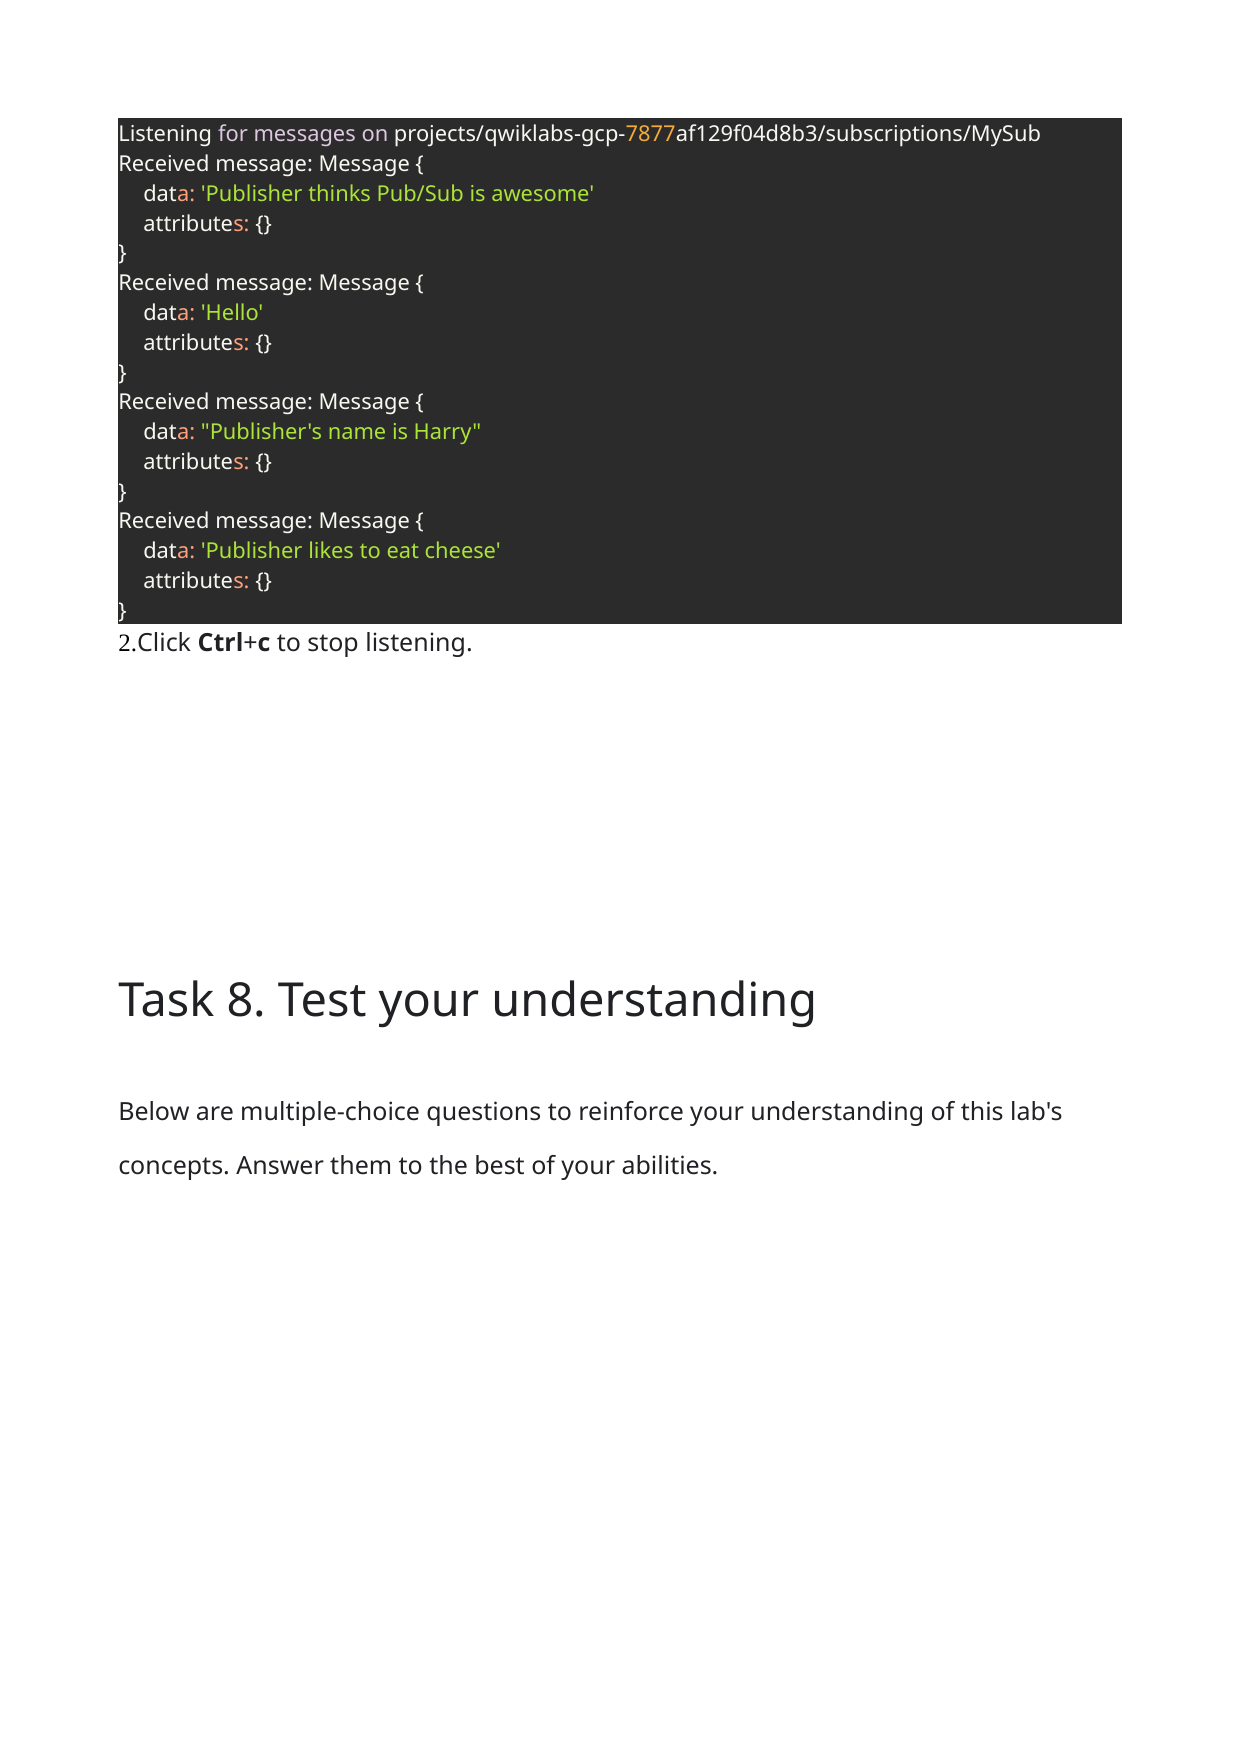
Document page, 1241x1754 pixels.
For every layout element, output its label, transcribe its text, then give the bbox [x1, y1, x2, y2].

text data: 'Hello' [118, 297, 1122, 327]
text attributes: {} [118, 565, 1122, 595]
list Click Ctrl+c to stop listening. [118, 624, 1122, 659]
text data: "Publisher's name is Harry" [118, 416, 1122, 446]
text } [118, 476, 1122, 505]
text Below are multiple-choice questions to reinforce your understanding of this lab's concepts. Answer them to the best of your abilities. [118, 1093, 1122, 1182]
text } [118, 356, 1122, 386]
text attributes: {} [118, 446, 1122, 476]
text Received message: Message { [118, 386, 1122, 416]
text } [118, 237, 1122, 267]
text Listening for messages on projects/qwiklabs-gcp-7877af129f04d8b3/subscriptions/MySub [118, 118, 1122, 148]
text Received message: Message { [118, 148, 1122, 178]
text } [118, 595, 1122, 624]
text data: 'Publisher thinks Pub/Sub is awesome' [118, 178, 1122, 207]
text Received message: Message { [118, 505, 1122, 535]
text attributes: {} [118, 327, 1122, 356]
text attributes: {} [118, 207, 1122, 237]
text data: 'Publisher likes to eat cheese' [118, 535, 1122, 565]
subtitle Task 8. Test your understanding [118, 967, 1122, 1030]
text Received message: Message { [118, 267, 1122, 297]
